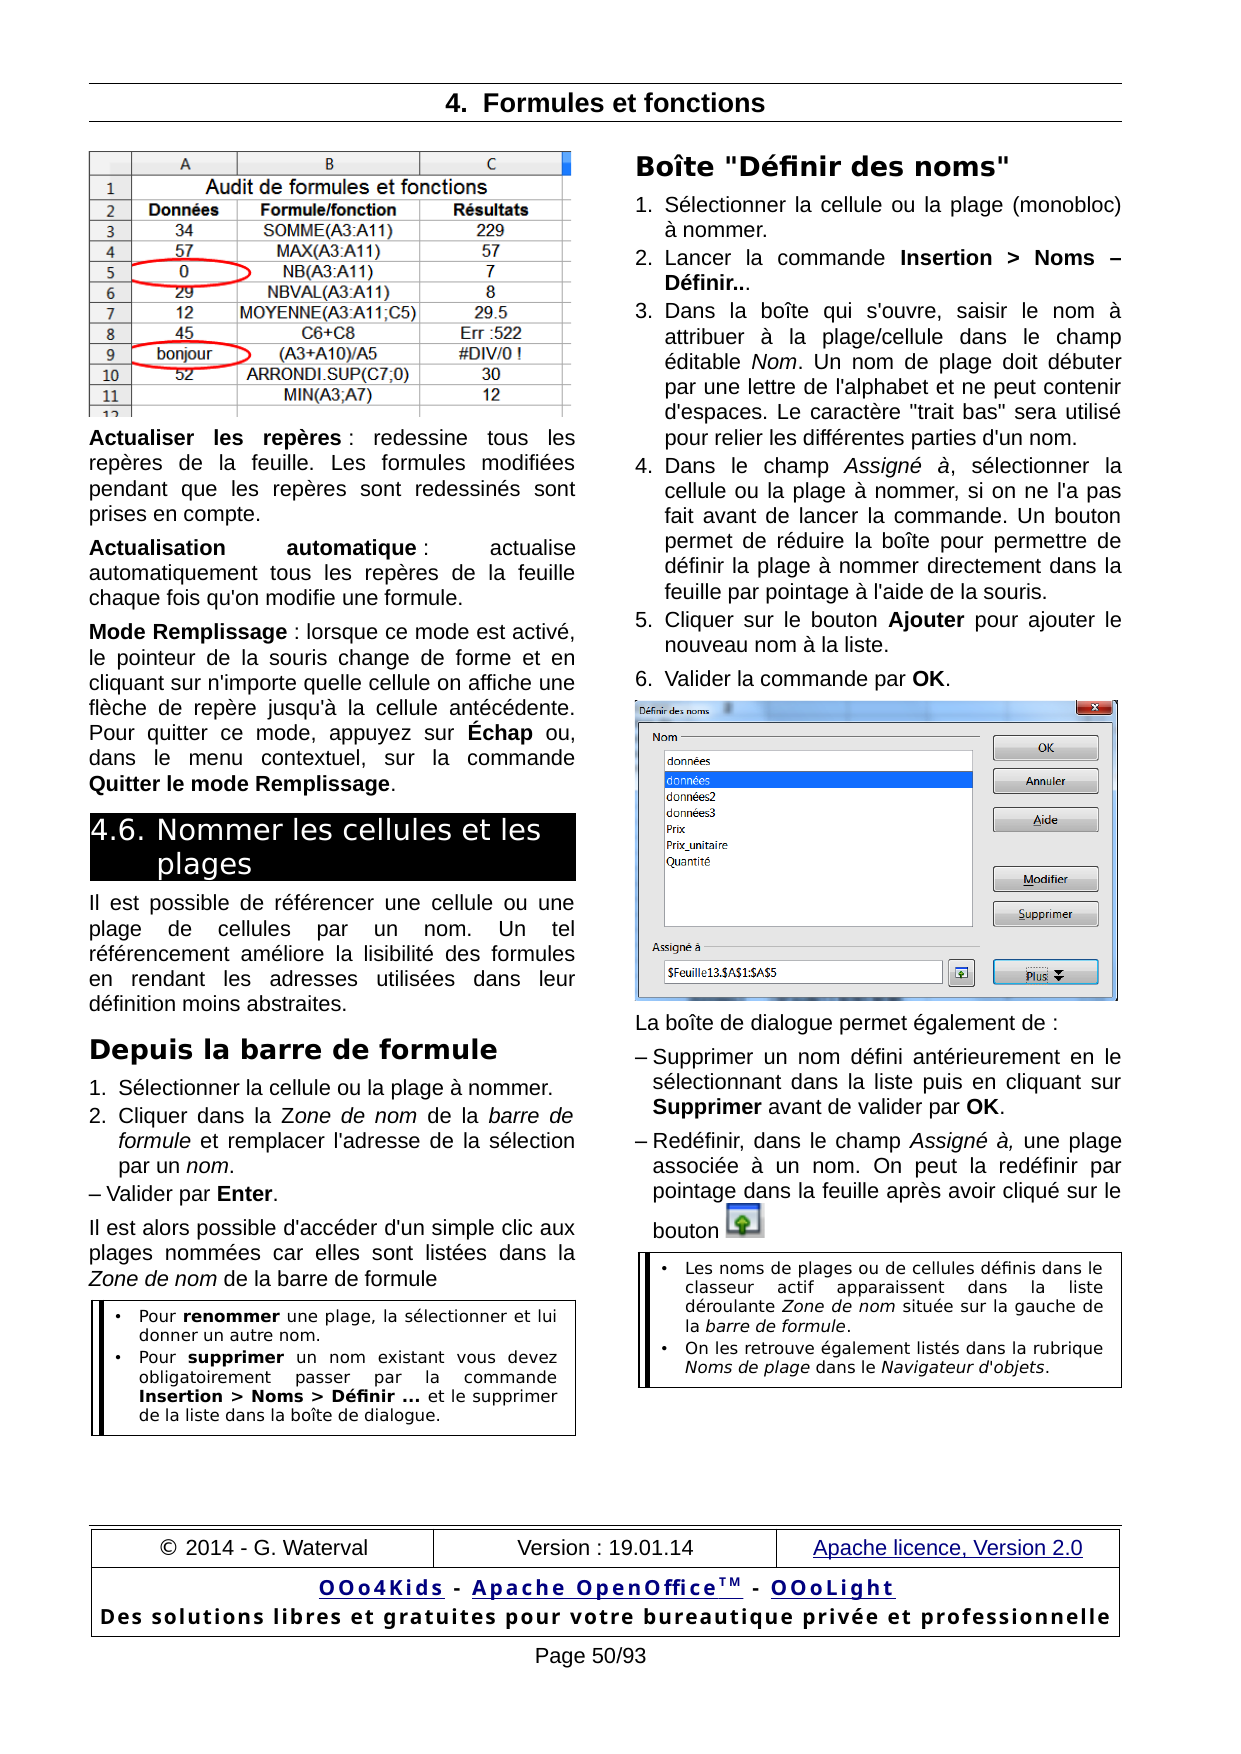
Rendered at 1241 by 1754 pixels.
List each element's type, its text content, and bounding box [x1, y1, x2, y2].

list Sélectionner la cellule ou la plage à nommer. [88, 1074, 576, 1099]
text Actualisation automatique : actualise automatiquement tous les repères de la feuille chaque fois qu'on modifie une formule. [88, 535, 576, 610]
text Mode Remplissage : lorsque ce mode est activé, le pointeur de la souris change de forme et en cliquant sur n'importe quelle cellule on affiche une flèche de repère jusqu'à la cellule antécédente. Pour quitter ce mode, appuyez sur Échap ou, dans le menu contextuel, sur la commande Quitter le mode Remplissage. [88, 619, 576, 796]
list Valider par Enter. [88, 1181, 576, 1206]
list Dans la boîte qui s'ouvre, saisir le nom à attribuer à la plage/cellule dans le champ éditable Nom. Un nom de plage doit débuter par une lettre de l'alphabet et ne peut contenir d'espaces. Le caractère "trait bas" sera utilisé pour relier les différentes parties d'un nom. [635, 298, 1122, 450]
list Lancer la commande Insertion > Noms – Définir... [635, 245, 1122, 296]
subtitle Boîte "Définir des noms" [635, 151, 1122, 183]
table_header Les noms de plages ou de cellules définis dans le classeur actif apparaissent dans la liste déroulante Zone de nom située sur la gauche de la barre de formule. On les retrouve également listés dans la rubrique Noms de plage dans le Navigateur d'objets. [650, 1253, 1121, 1387]
list Supprimer un nom défini antérieurement en le sélectionnant dans la liste puis en cliquant sur Supprimer avant de valider par OK. [635, 1043, 1122, 1119]
list Cliquer sur le bouton Ajouter pour ajouter le nouveau nom à la liste. [635, 607, 1122, 657]
list Il est alors possible d'accéder d'un simple clic aux plages nommées car elles sont listées dans la Zone de nom de la barre de formule [88, 1215, 576, 1291]
text La boîte de dialogue permet également de : [635, 1009, 1122, 1035]
list Sélectionner la cellule ou la plage (monobloc) à nommer. [635, 192, 1122, 242]
table_header Pour renommer une plage, la sélectionner et lui donner un autre nom. Pour supprimer un nom existant vous devez obligatoirement passer par la commande Insertion > Noms > Définir ... et le supprimer de la liste dans la boîte de dialogue. [104, 1301, 575, 1434]
list Redéfinir, dans le champ Assigné à, une plage associée à un nom. On peut la redéfinir par pointage dans la feuille après avoir cliqué sur le bouton [635, 1128, 1122, 1243]
list Valider la commande par OK. [635, 666, 1122, 691]
list Dans le champ Assigné à, sélectionner la cellule ou la plage à nommer, si on ne l'a pas fait avant de lancer la commande. Un bouton permet de réduire la boîte pour permettre de définir la plage à nommer directement dans la feuille par pointage à l'aide de la souris. [635, 453, 1122, 604]
list Cliquer dans la Zone de nom de la barre de formule et remplacer l'adresse de la sélection par un nom. [88, 1102, 576, 1178]
subtitle Depuis la barre de formule [88, 1034, 576, 1066]
text Il est possible de référencer une cellule ou une plage de cellules par un nom. Un tel référencement améliore la lisibilité des formules en rendant les adresses utilisées dans leur définition moins abstraites. [88, 890, 576, 1016]
text Actualiser les repères : redessine tous les repères de la feuille. Les formules modifiées pendant que les repères sont redessinés sont prises en compte. [88, 425, 576, 526]
subtitle Nommer les cellules et les plages [90, 813, 576, 881]
